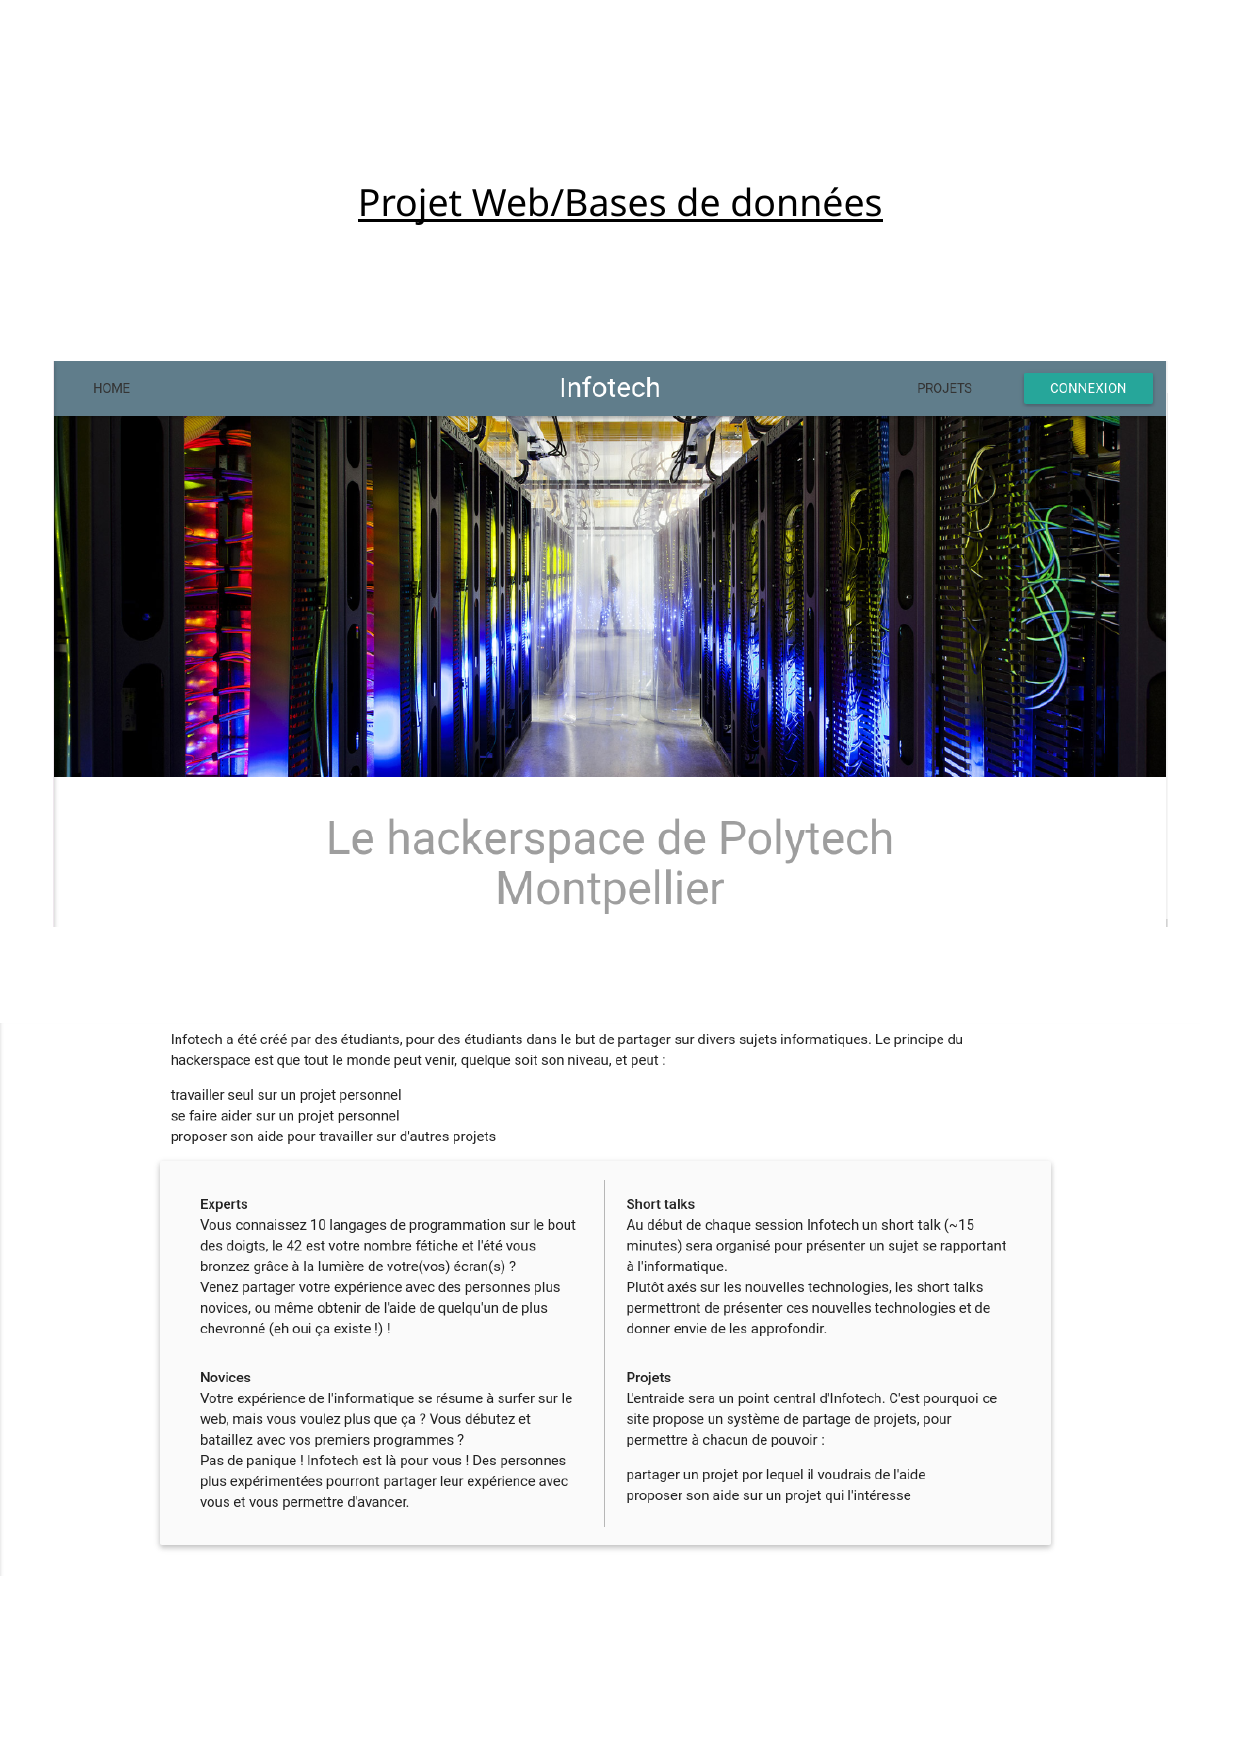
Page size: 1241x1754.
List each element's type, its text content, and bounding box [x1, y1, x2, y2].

text Projet Web/Bases de données [118, 176, 1122, 227]
picture [53, 361, 1168, 927]
picture [0, 1023, 1200, 1576]
